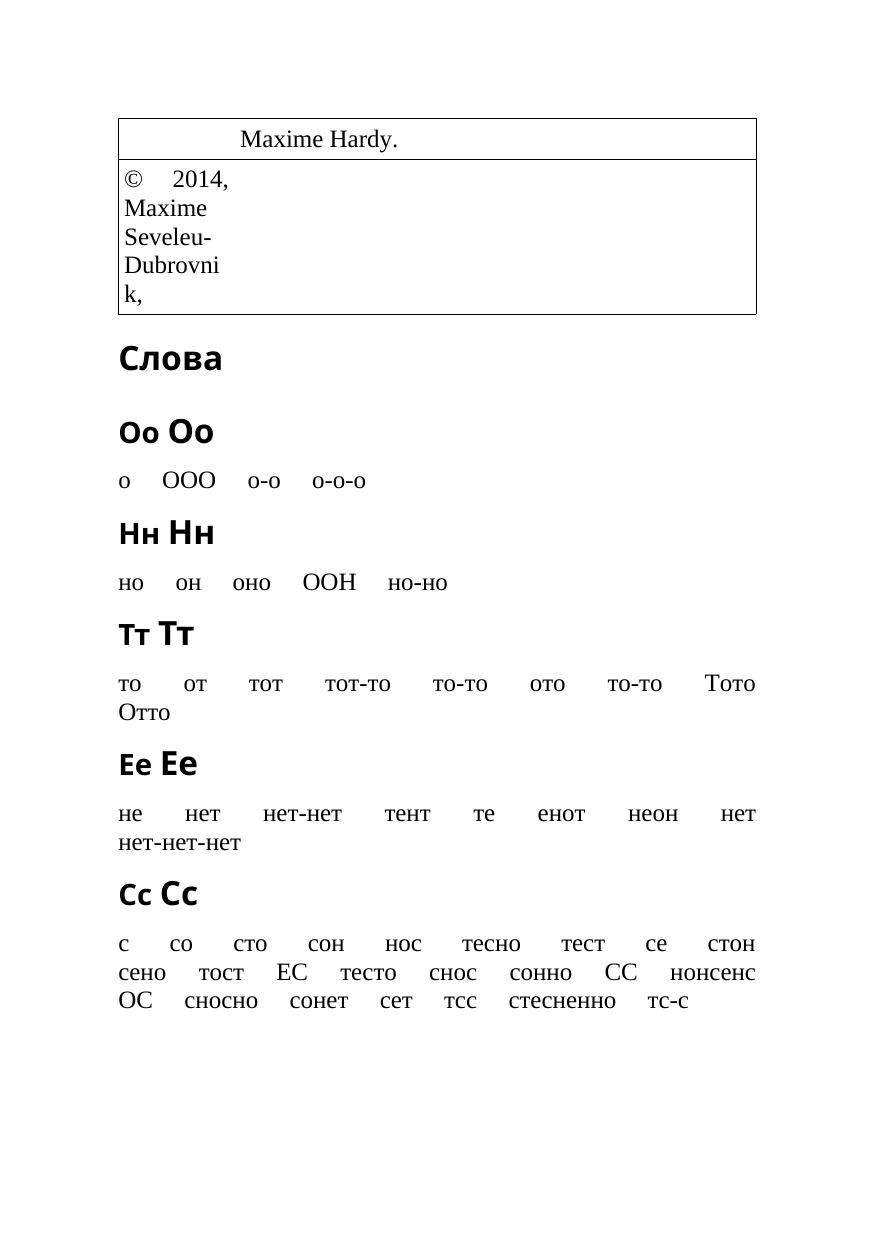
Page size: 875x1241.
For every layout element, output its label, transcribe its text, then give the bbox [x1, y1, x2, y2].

text но он оно ООН но-но [118, 567, 756, 595]
text не нет нет-нет тент те енот неон нет нет-нет-нет [118, 798, 756, 855]
table_cell [119, 119, 234, 158]
text с со сто сон нос тесно тест се стон сено тост ЕС тесто снос сонно СС нонсенс ОС сносно сонет сет тсс стесненно тс-с [118, 928, 756, 1014]
table_cell [495, 119, 756, 158]
table_cell Maxime Hardy. [234, 119, 495, 158]
table_cell © 2014, Maxime Seveleu-Dubrovnik, [119, 160, 234, 314]
subtitle Сс Сс [118, 870, 756, 915]
text о ООО о-о о-о-о [118, 465, 756, 494]
subtitle Оо Оо [118, 407, 756, 453]
text то от тот тот-то то-то ото то-то Тото Отто [118, 668, 756, 725]
subtitle Слова [118, 335, 756, 380]
subtitle Нн Нн [118, 509, 756, 554]
table_cell [495, 160, 756, 314]
table_cell [234, 160, 495, 314]
subtitle Ее Ее [118, 740, 756, 785]
subtitle Тт Тт [118, 610, 756, 655]
